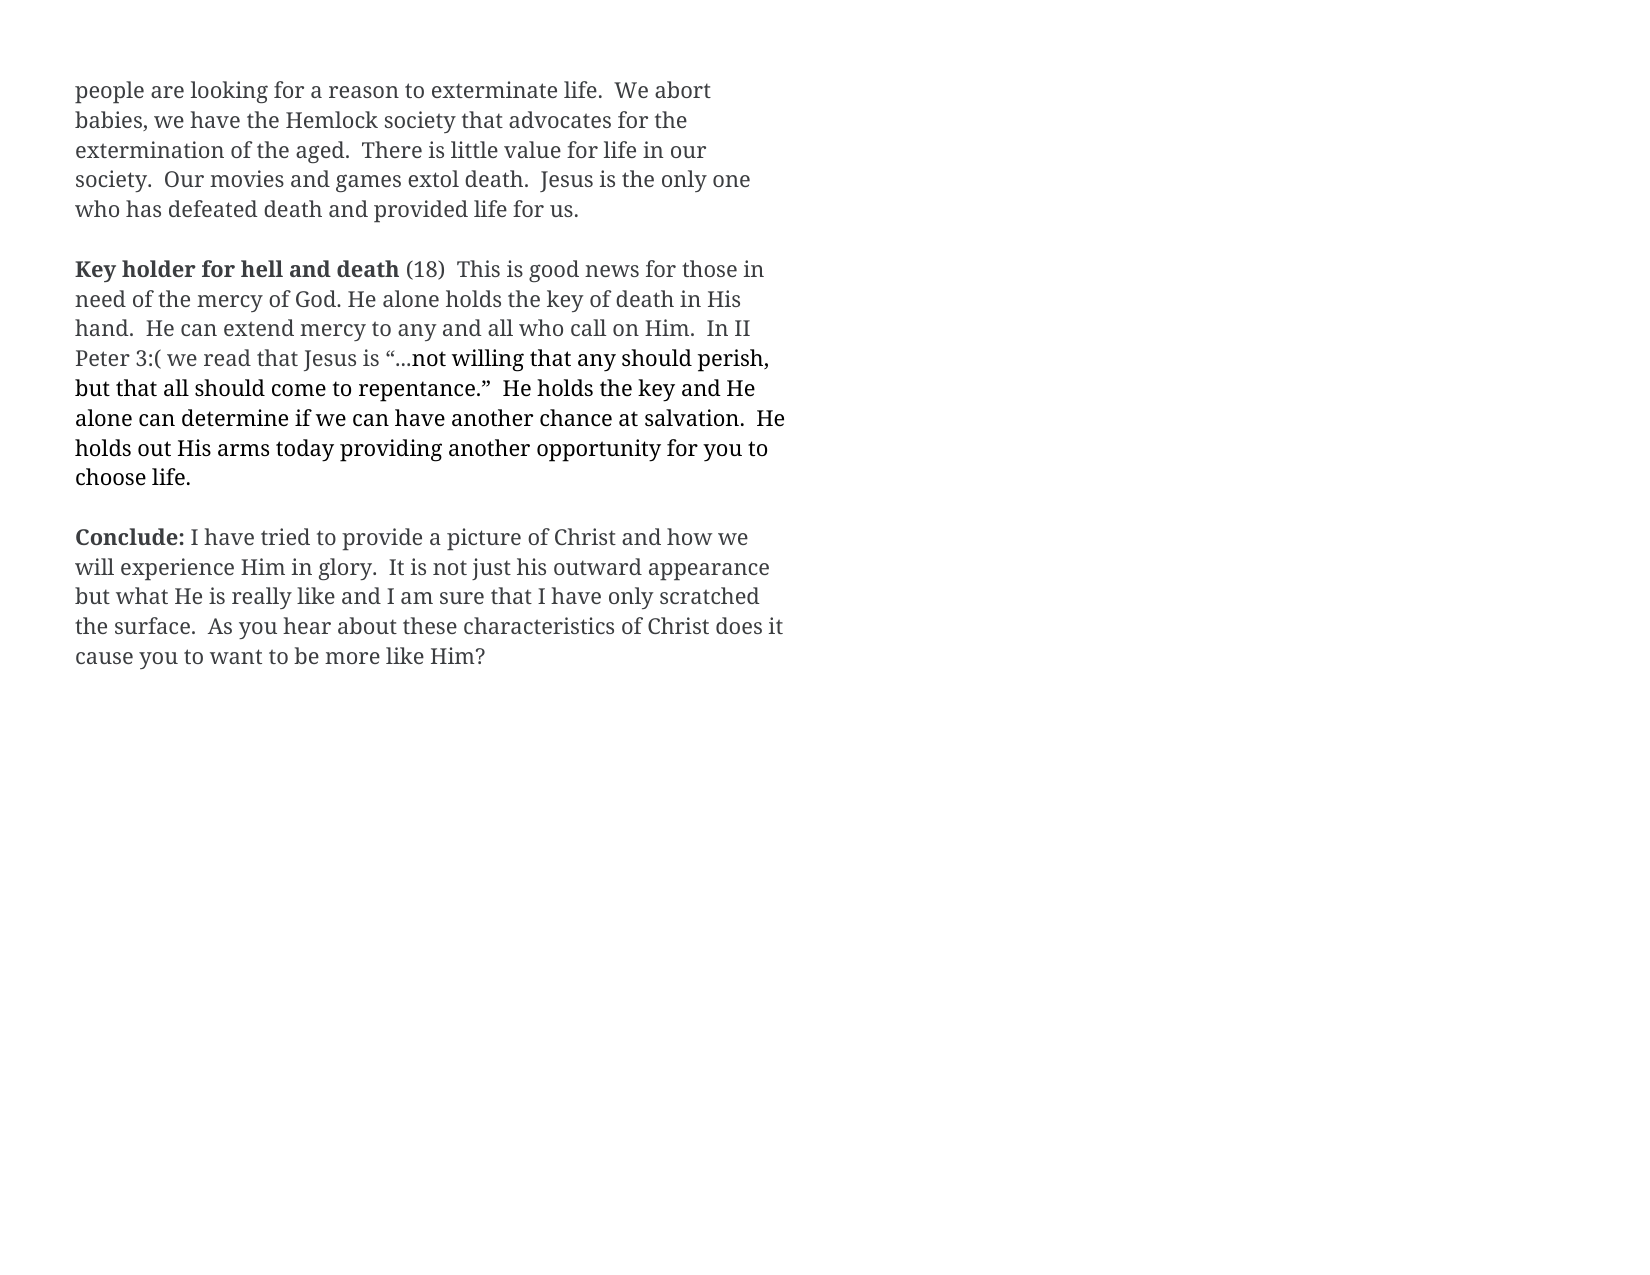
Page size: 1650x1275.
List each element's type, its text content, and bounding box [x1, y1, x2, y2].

text Conclude: I have tried to provide a picture of Christ and how we will experience Him in glory. It is not just his outward appearance but what He is really like and I am sure that I have only scratched the surface. As you hear about these characteristics of Christ does it cause you to want to be more like Him? [75, 522, 787, 671]
text people are looking for a reason to exterminate life. We abort babies, we have the Hemlock society that advocates for the extermination of the aged. There is little value for life in our society. Our movies and games extol death. Jesus is the only one who has defeated death and provided life for us. [75, 75, 787, 224]
text Key holder for hell and death (18) This is good news for those in need of the mercy of God. He alone holds the key of death in His hand. He can extend mercy to any and all who call on Him. In II Peter 3:( we read that Jesus is “...not willing that any should perish, but that all should come to repentance.” He holds the key and He alone can determine if we can have another chance at salvation. He holds out His arms today providing another opportunity for you to choose life. [75, 254, 787, 492]
